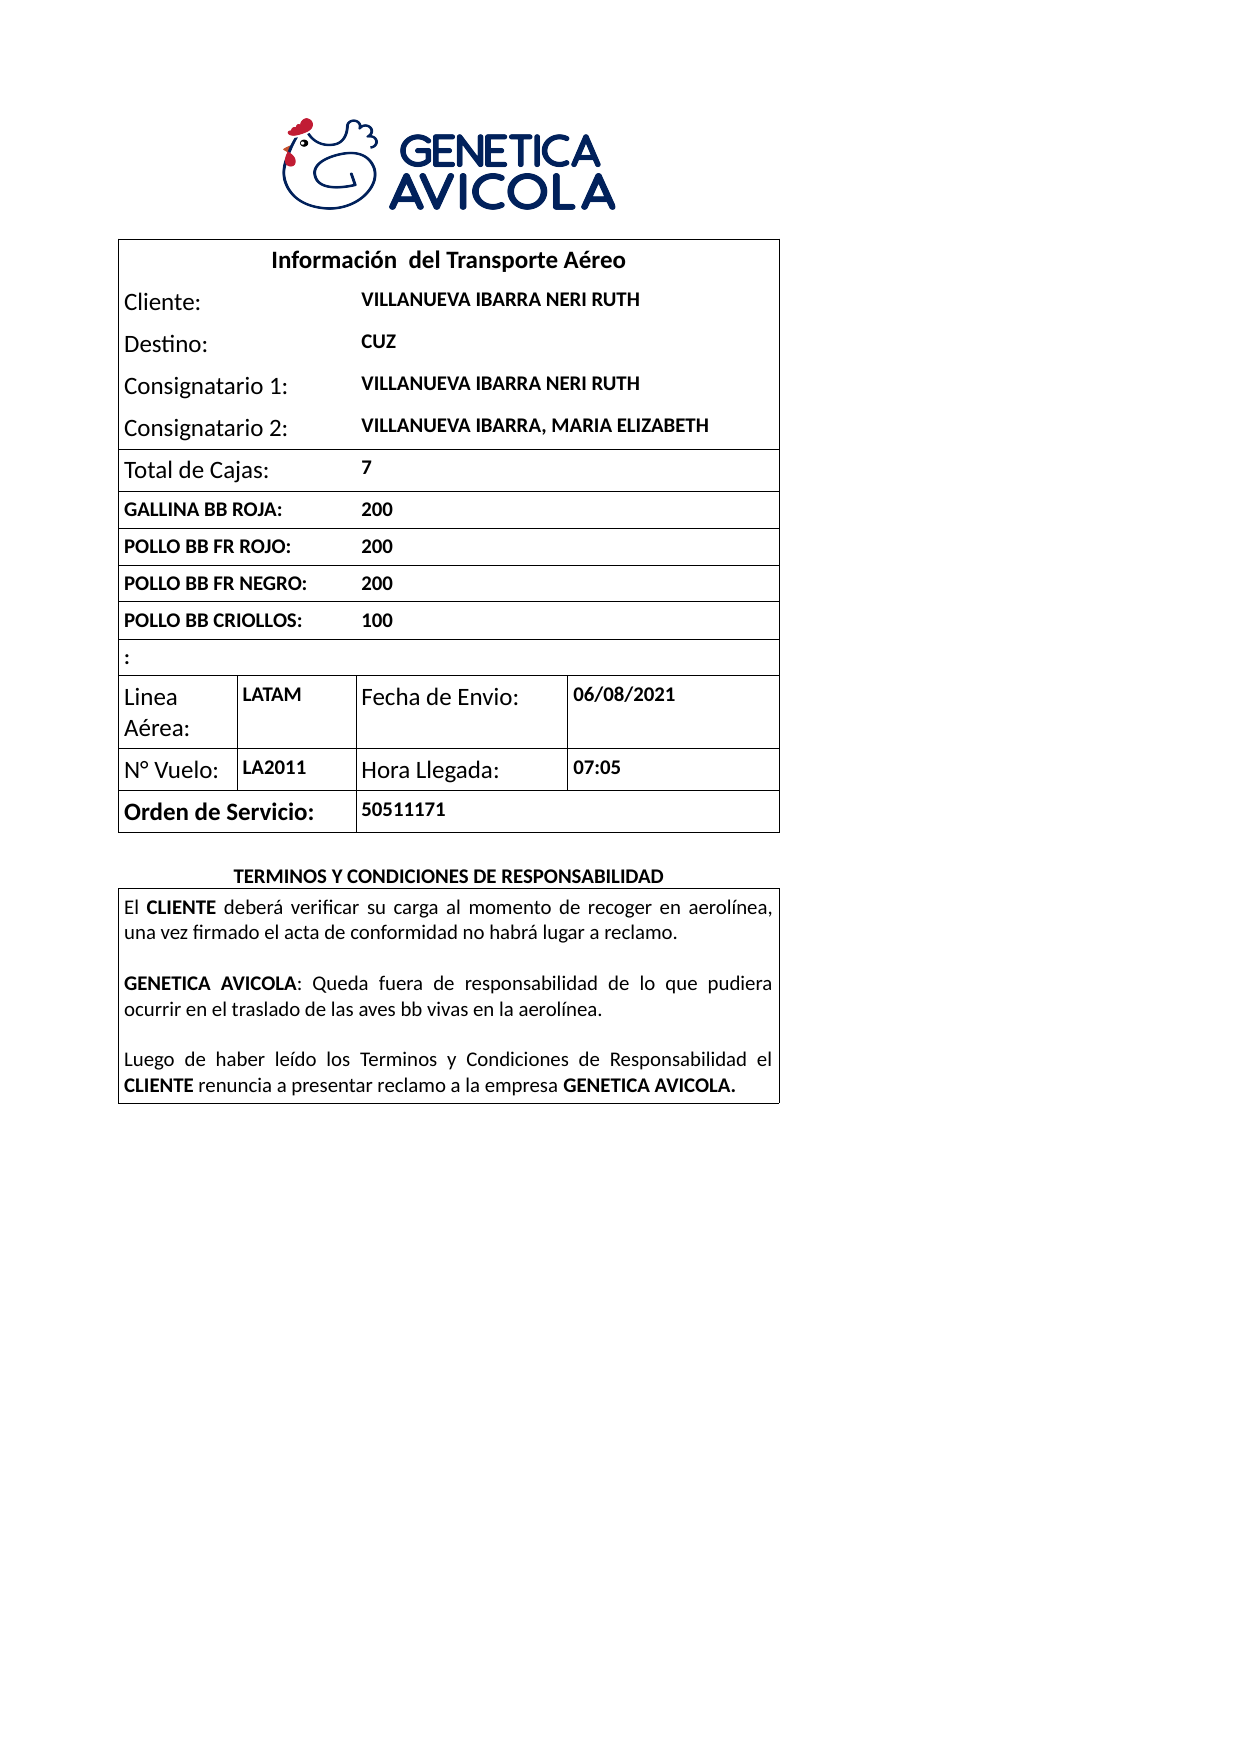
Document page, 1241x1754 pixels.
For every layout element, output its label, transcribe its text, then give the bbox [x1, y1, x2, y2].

table_cell Cliente: [119, 281, 356, 322]
table_cell Total de Cajas: [119, 450, 356, 491]
table_cell Fecha de Envio: [357, 676, 567, 748]
table_cell El CLIENTE deberá verificar su carga al momento de recoger en aerolínea, una vez firmado el acta de conformidad no habrá lugar a reclamo. GENETICA AVICOLA: Queda fuera de responsabilidad de lo que pudiera ocurrir en el traslado de las aves bb vivas en la aerolínea. Luego de haber leído los Terminos y Condiciones de Responsabilidad el CLIENTE renuncia a presentar reclamo a la empresa GENETICA AVICOLA. [119, 889, 779, 1103]
table_cell Orden de Servicio: [119, 791, 356, 832]
table_cell 07:05 [568, 749, 779, 790]
table_cell LATAM [238, 676, 356, 748]
table_cell GALLINA BB ROJA: [119, 492, 356, 527]
table_cell VILLANUEVA IBARRA, MARIA ELIZABETH [356, 406, 779, 448]
table_cell N° Vuelo: [119, 749, 237, 790]
table_header Información del Transporte Aéreo [119, 240, 779, 281]
table_cell [356, 640, 779, 675]
table_cell VILLANUEVA IBARRA NERI RUTH [356, 365, 779, 406]
table_cell POLLO BB FR ROJO: [119, 529, 356, 564]
table_cell 06/08/2021 [568, 676, 779, 748]
table_cell Destino: [119, 323, 356, 364]
table_cell TERMINOS Y CONDICIONES DE RESPONSABILIDAD [118, 833, 779, 888]
table_cell 200 [356, 529, 779, 564]
table_cell 200 [356, 566, 779, 601]
table_cell 7 [356, 450, 779, 491]
table_cell 200 [356, 492, 779, 527]
table_cell 50511171 [357, 791, 779, 832]
table_cell Consignatario 2: [119, 406, 356, 448]
table_cell : [119, 640, 356, 675]
table_cell POLLO BB FR NEGRO: [119, 566, 356, 601]
table_cell VILLANUEVA IBARRA NERI RUTH [356, 281, 779, 322]
picture [282, 118, 616, 210]
table_cell Consignatario 1: [119, 365, 356, 406]
table_cell Hora Llegada: [357, 749, 567, 790]
table_cell LA2011 [238, 749, 356, 790]
table_cell CUZ [356, 323, 779, 364]
table_cell POLLO BB CRIOLLOS: [119, 602, 356, 638]
table_cell 100 [356, 602, 779, 638]
table_cell Linea Aérea: [119, 676, 237, 748]
